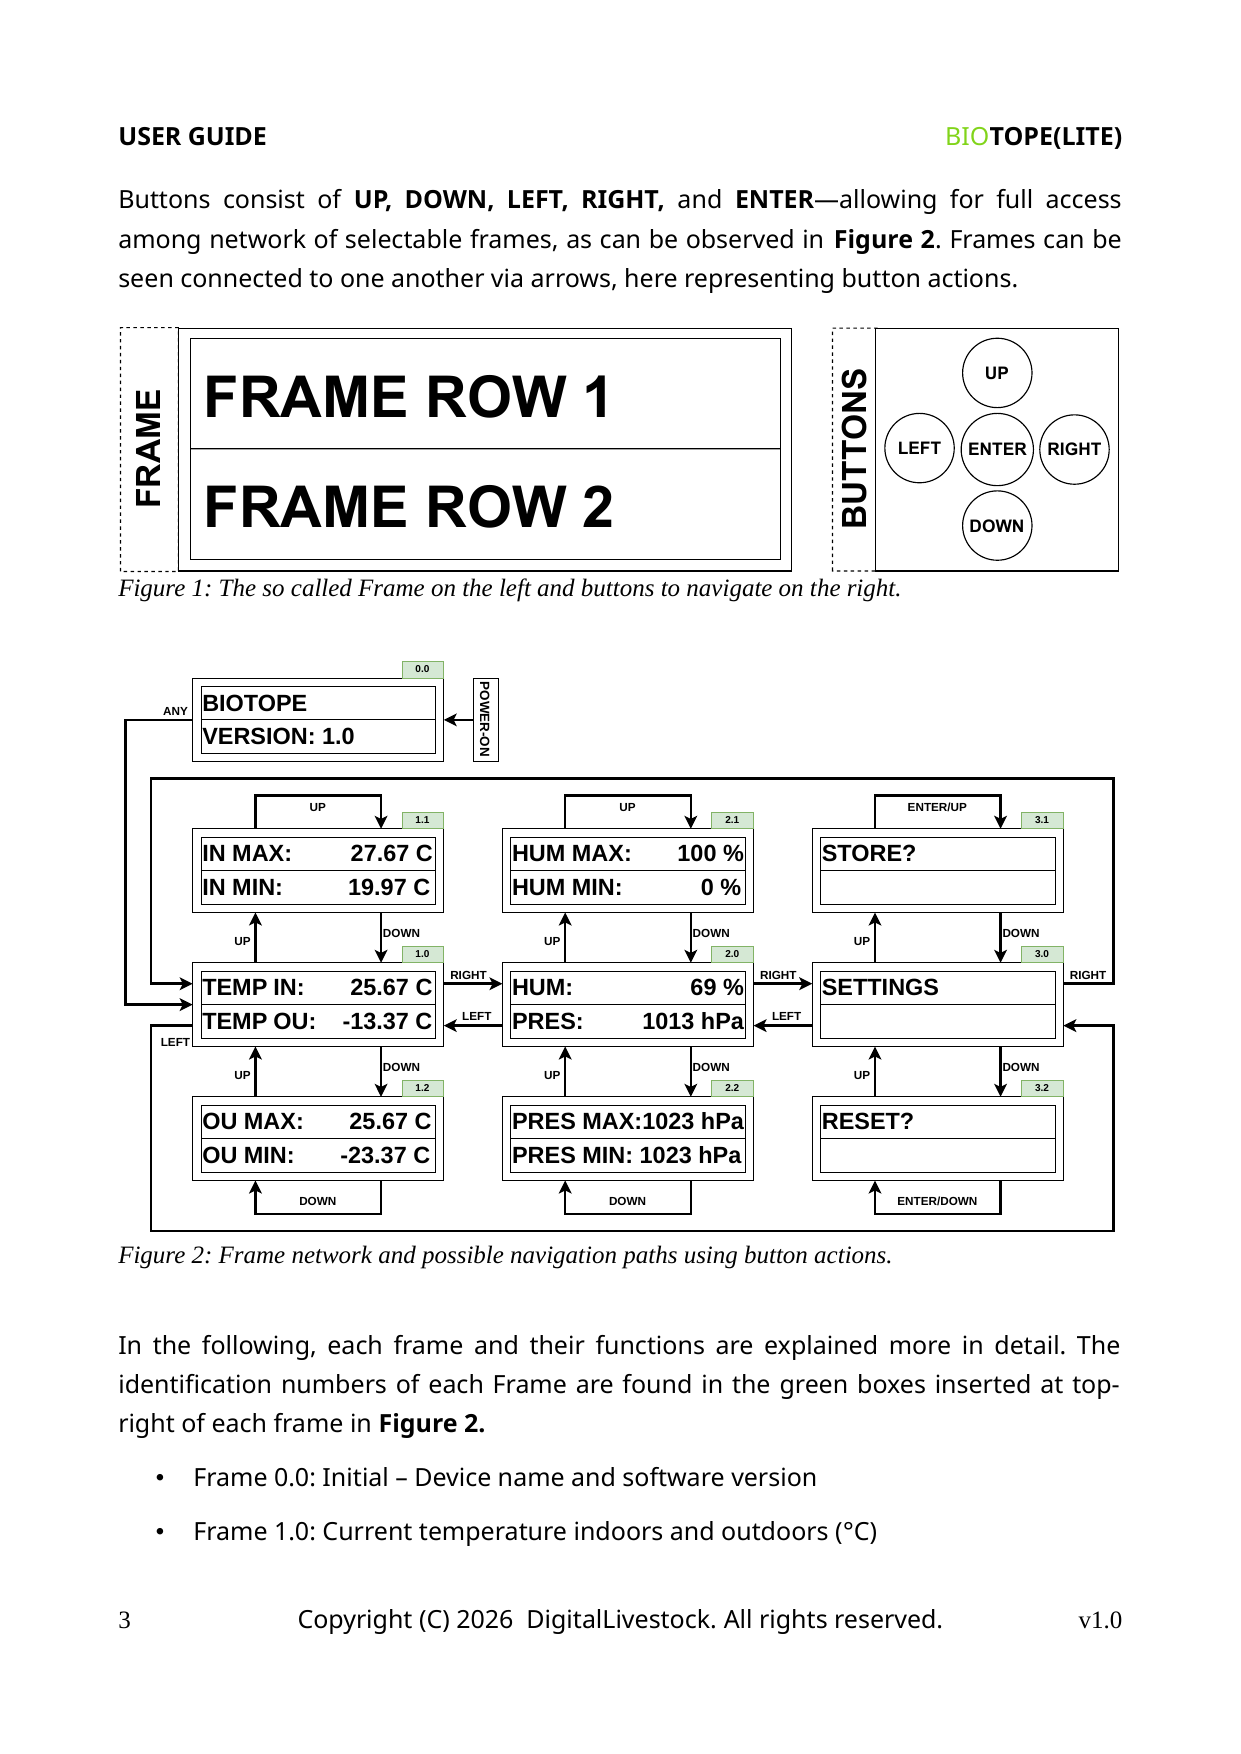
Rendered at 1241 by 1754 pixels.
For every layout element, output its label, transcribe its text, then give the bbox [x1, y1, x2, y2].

text In the following, each frame and their functions are explained more in detail. The identification numbers of each Frame are found in the green boxes inserted at top-right of each frame in Figure 2. [118, 1328, 1122, 1440]
text Figure 1: The so called Frame on the left and buttons to navigate on the right. [118, 573, 1122, 602]
list Frame 0.0: Initial – Device name and software version [156, 1460, 1122, 1494]
text Figure 2: Frame network and possible navigation paths using button actions. [118, 1240, 1122, 1269]
text Buttons consist of UP, DOWN, LEFT, RIGHT, and ENTER—allowing for full access among network of selectable frames, as can be observed in Figure 2. Frames can be seen connected to one another via arrows, here representing button actions. [118, 182, 1122, 294]
list Frame 1.0: Current temperature indoors and outdoors (°C) [156, 1513, 1122, 1548]
